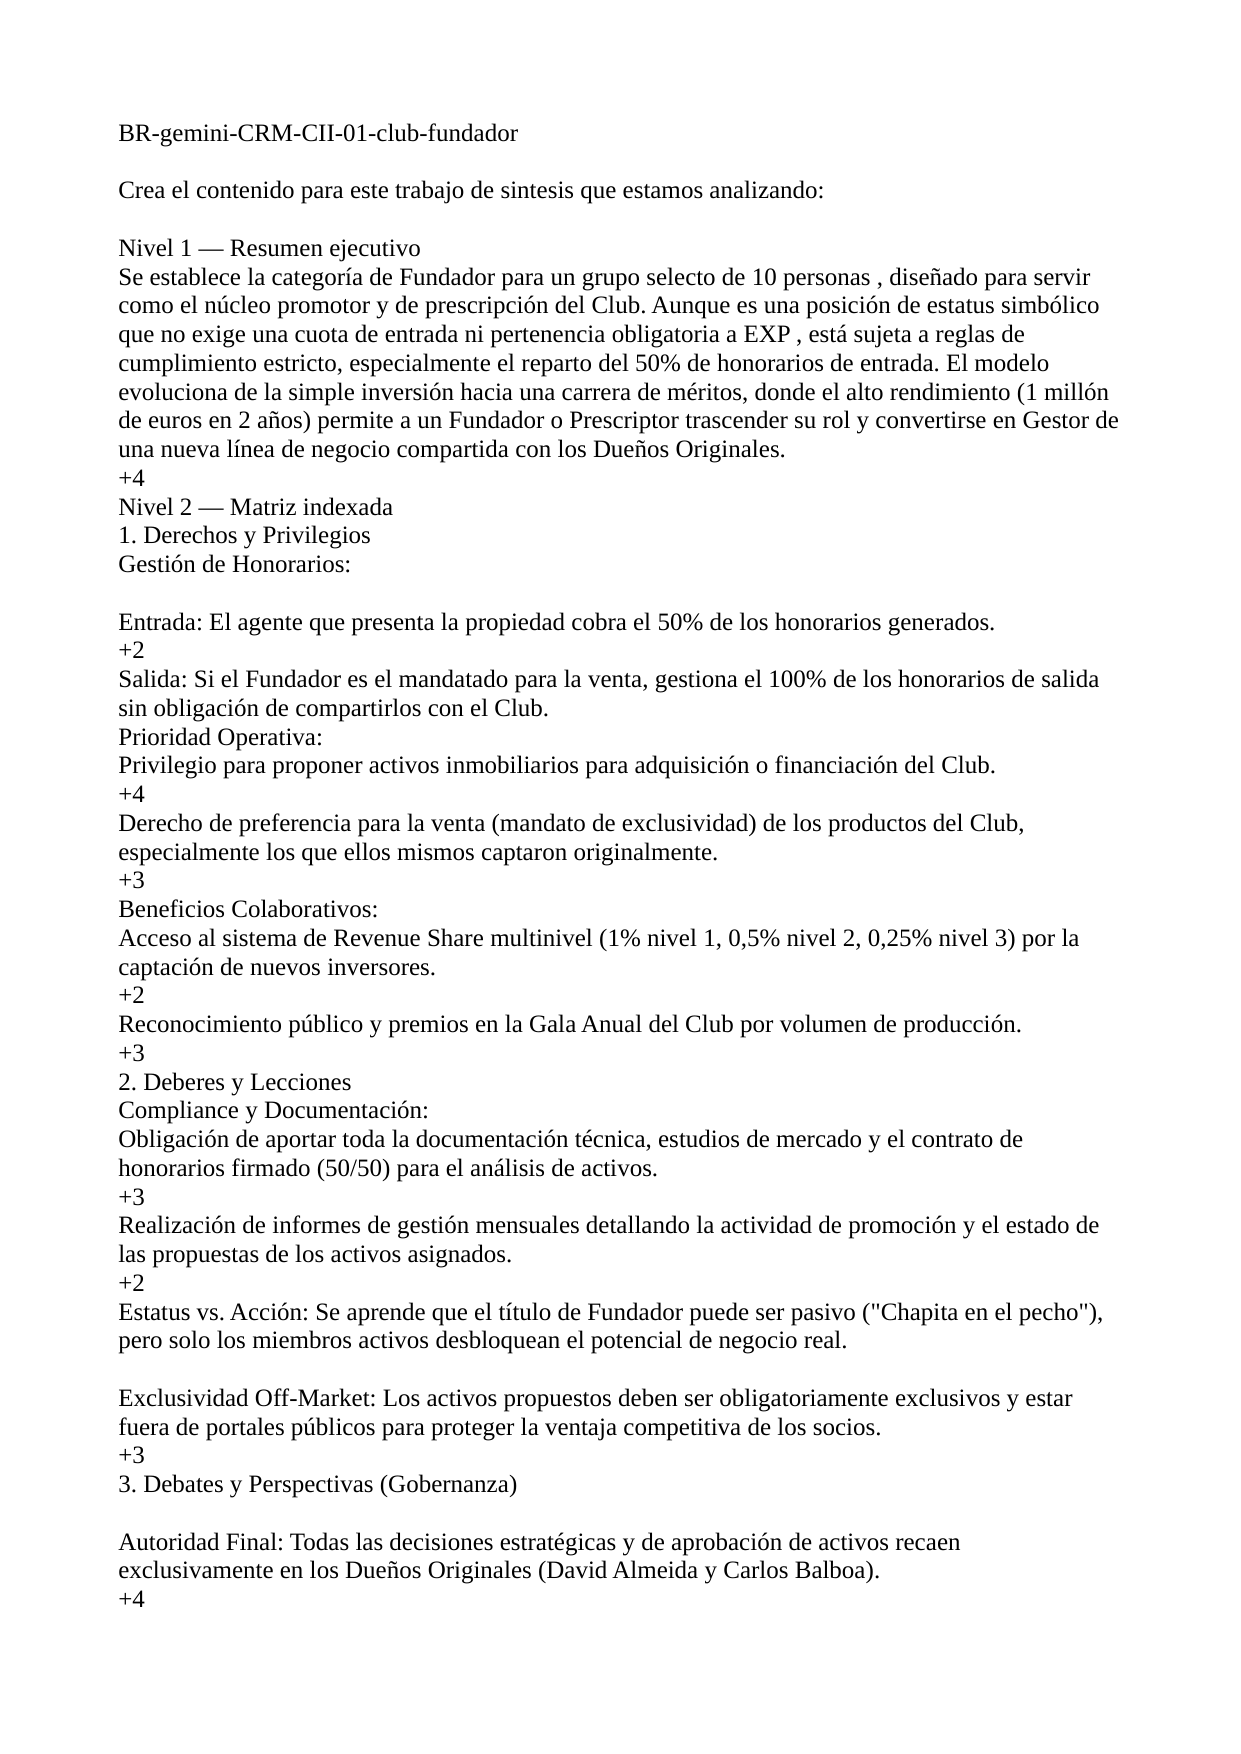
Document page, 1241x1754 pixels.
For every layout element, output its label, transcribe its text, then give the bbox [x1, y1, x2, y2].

table_header Crea el contenido para este trabajo de sintesis que estamos analizando: Nivel 1 — Resumen ejecutivo Se establece la categoría de Fundador para un grupo selecto de 10 personas , diseñado para servir como el núcleo promotor y de prescripción del Club. Aunque es una posición de estatus simbólico que no exige una cuota de entrada ni pertenencia obligatoria a EXP , está sujeta a reglas de cumplimiento estricto, especialmente el reparto del 50% de honorarios de entrada. El modelo evoluciona de la simple inversión hacia una carrera de méritos, donde el alto rendimiento (1 millón de euros en 2 años) permite a un Fundador o Prescriptor trascender su rol y convertirse en Gestor de una nueva línea de negocio compartida con los Dueños Originales. +4 Nivel 2 — Matriz indexada 1. Derechos y Privilegios Gestión de Honorarios: Entrada: El agente que presenta la propiedad cobra el 50% de los honorarios generados. +2 Salida: Si el Fundador es el mandatado para la venta, gestiona el 100% de los honorarios de salida sin obligación de compartirlos con el Club. Prioridad Operativa: Privilegio para proponer activos inmobiliarios para adquisición o financiación del Club. +4 Derecho de preferencia para la venta (mandato de exclusividad) de los productos del Club, especialmente los que ellos mismos captaron originalmente. +3 Beneficios Colaborativos: Acceso al sistema de Revenue Share multinivel (1% nivel 1, 0,5% nivel 2, 0,25% nivel 3) por la captación de nuevos inversores. +2 Reconocimiento público y premios en la Gala Anual del Club por volumen de producción. +3 2. Deberes y Lecciones Compliance y Documentación: Obligación de aportar toda la documentación técnica, estudios de mercado y el contrato de honorarios firmado (50/50) para el análisis de activos. +3 Realización de informes de gestión mensuales detallando la actividad de promoción y el estado de las propuestas de los activos asignados. +2 Estatus vs. Acción: Se aprende que el título de Fundador puede ser pasivo ("Chapita en el pecho"), pero solo los miembros activos desbloquean el potencial de negocio real. Exclusividad Off-Market: Los activos propuestos deben ser obligatoriamente exclusivos y estar fuera de portales públicos para proteger la ventaja competitiva de los socios. +3 3. Debates y Perspectivas (Gobernanza) Autoridad Final: Todas las decisiones estratégicas y de aprobación de activos recaen exclusivamente en los Dueños Originales (David Almeida y Carlos Balboa). +4 [118, 176, 1122, 1613]
text BR-gemini-CRM-CII-01-club-fundador [118, 118, 1122, 147]
